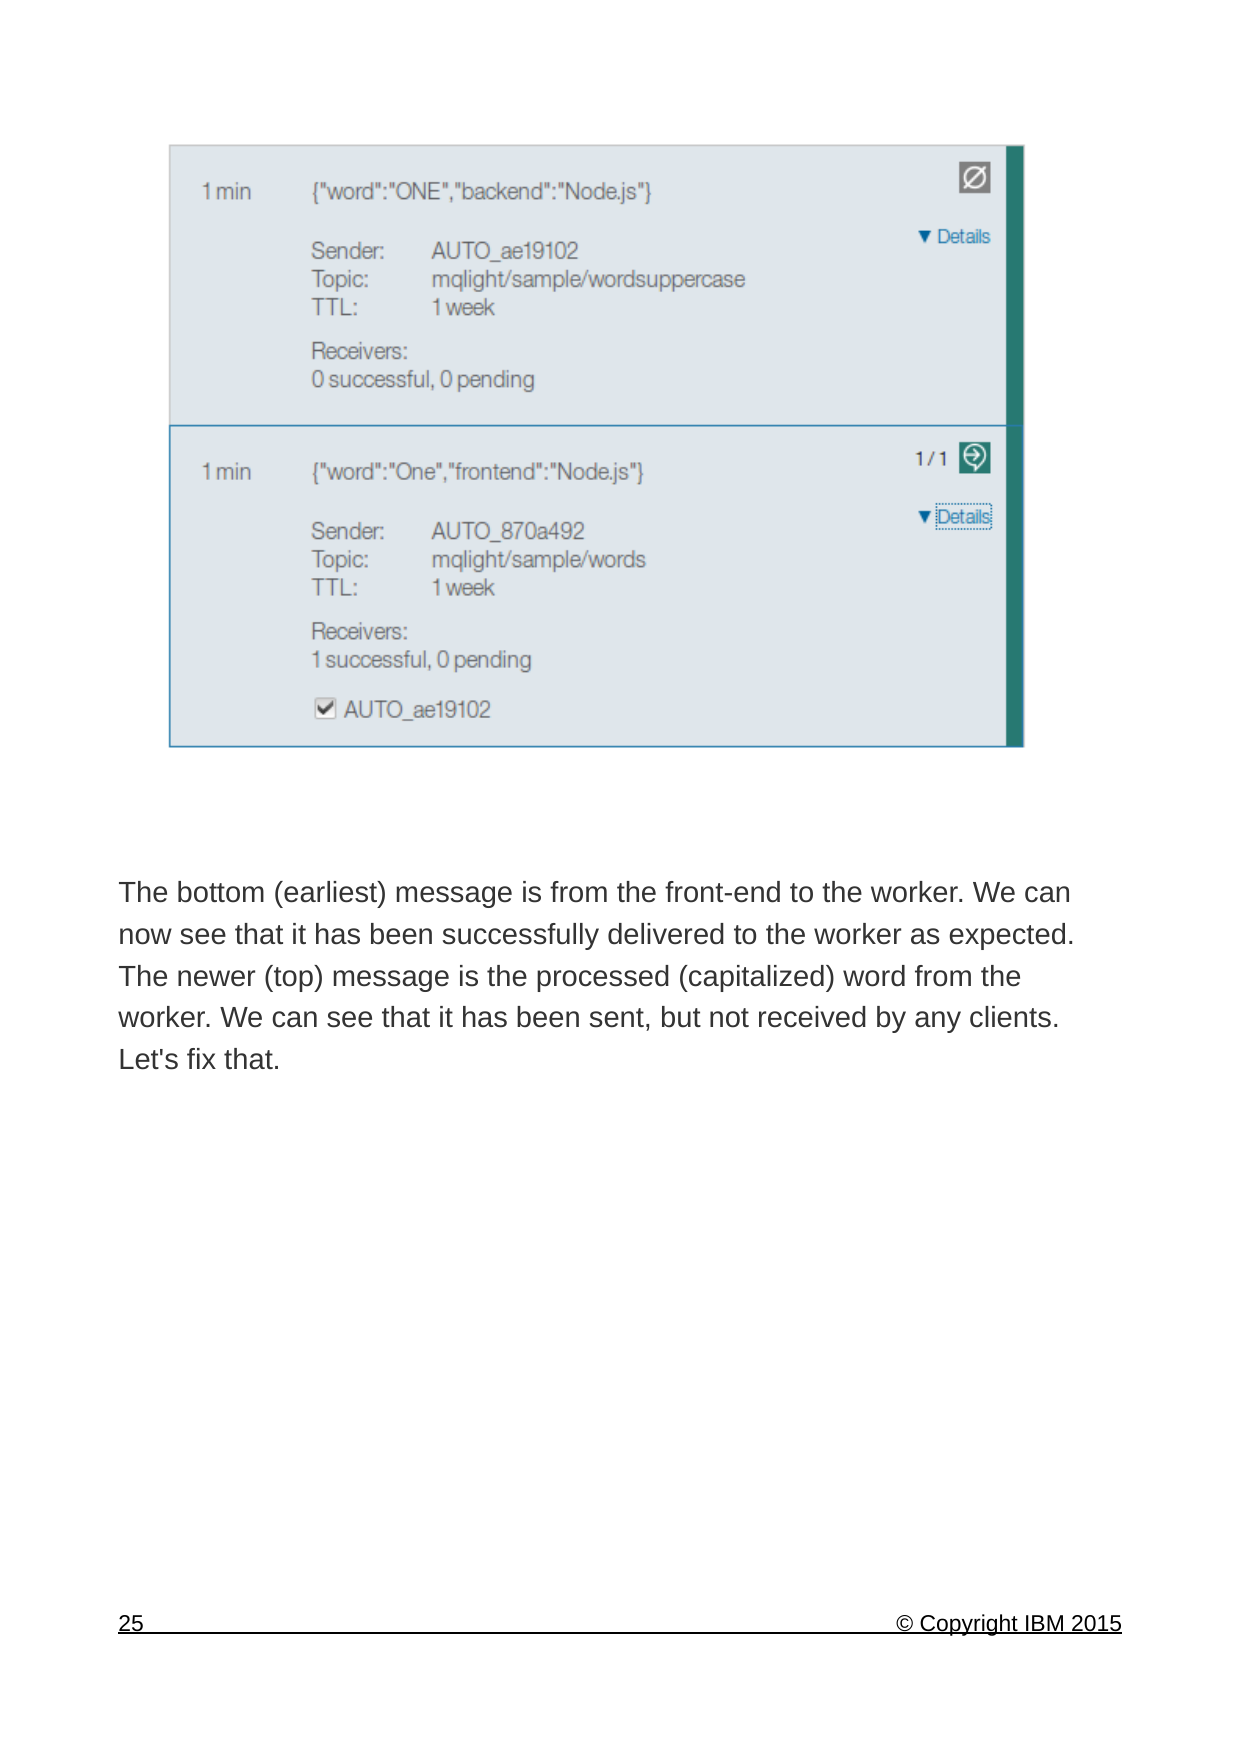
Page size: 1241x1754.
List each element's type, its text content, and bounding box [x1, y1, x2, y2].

picture [163, 137, 1033, 754]
text The bottom (earliest) message is from the front-end to the worker. We can now see that it has been successfully delivered to the worker as expected. The newer (top) message is the processed (capitalized) word from the worker. We can see that it has been sent, but not received by any clients. Let's fix that. [118, 875, 1122, 1076]
